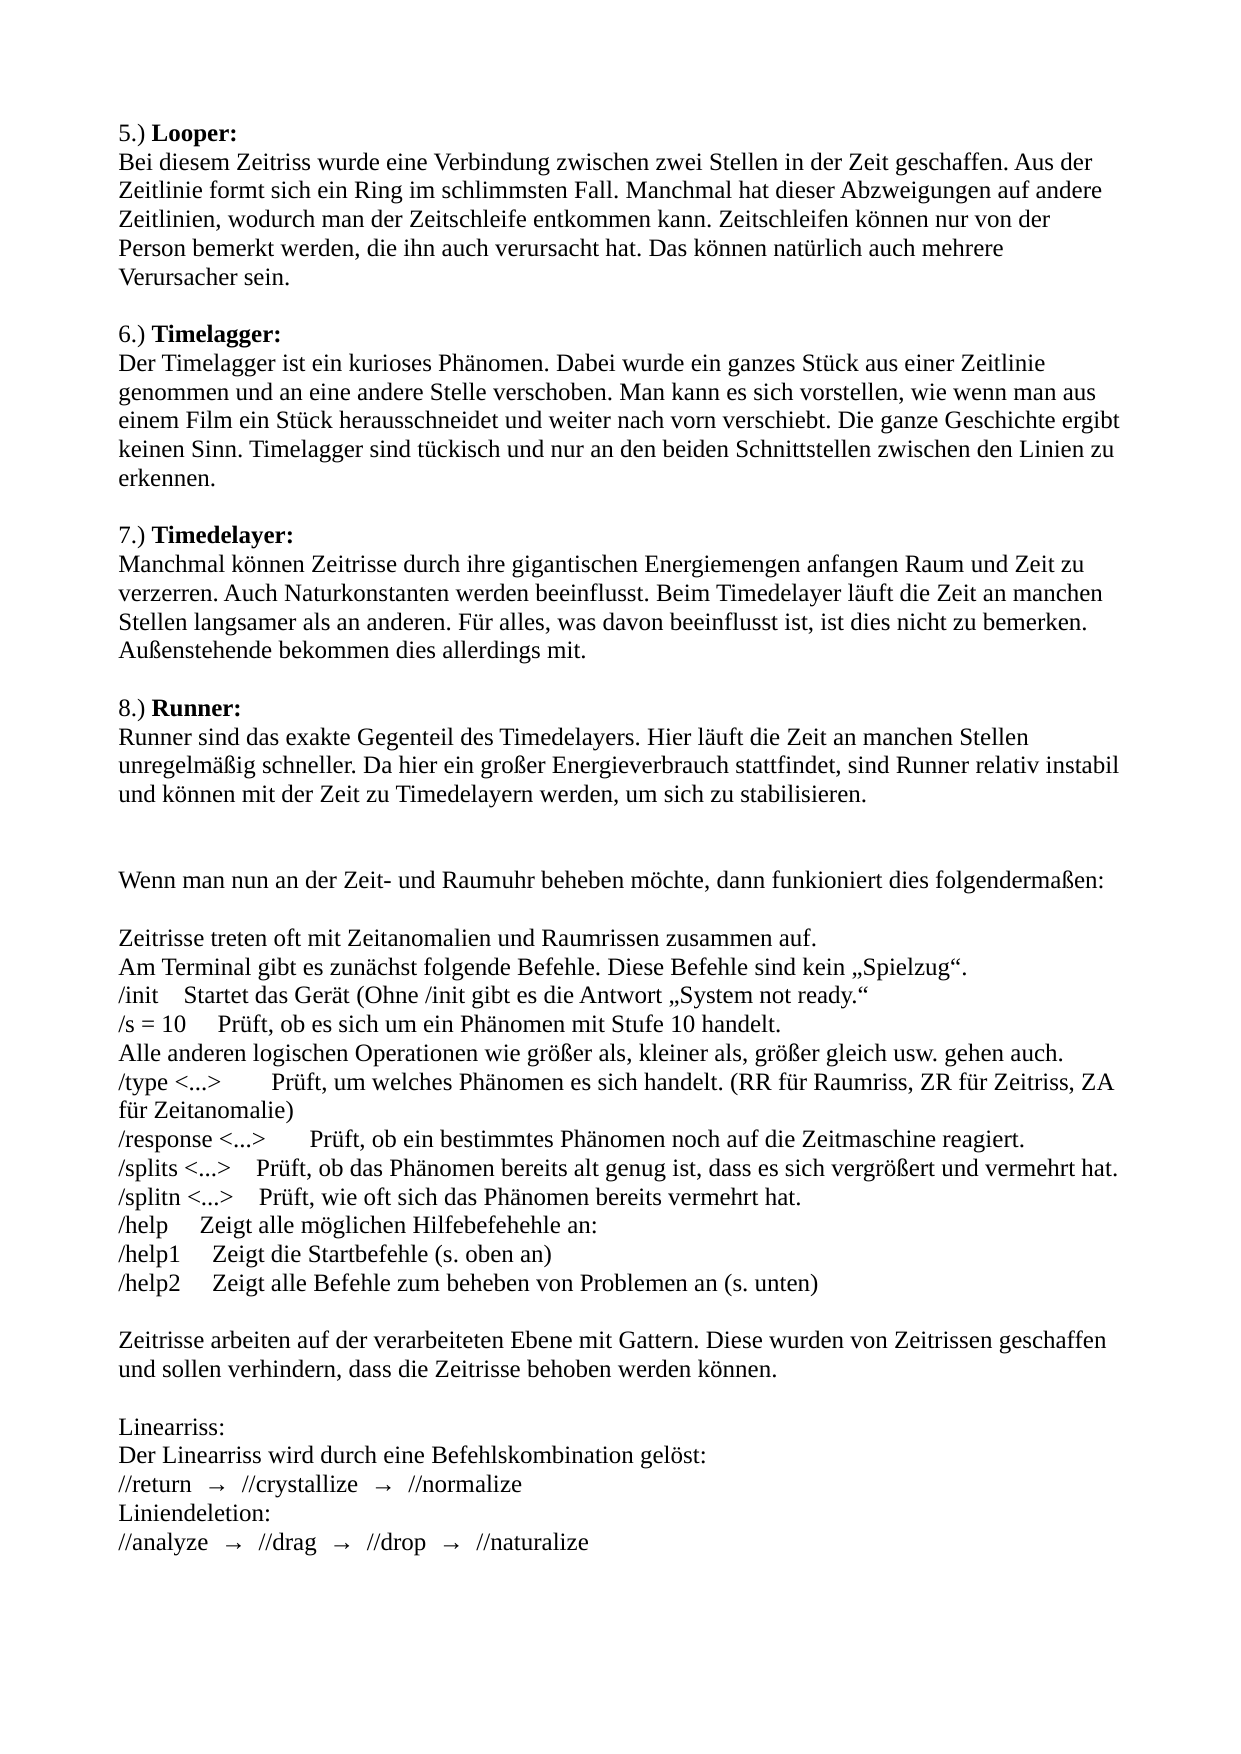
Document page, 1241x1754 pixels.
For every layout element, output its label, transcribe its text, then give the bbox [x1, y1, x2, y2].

text Zeitrisse arbeiten auf der verarbeiteten Ebene mit Gattern. Diese wurden von Zeitrissen geschaffen und sollen verhindern, dass die Zeitrisse behoben werden können. [118, 1326, 1122, 1383]
text /help1 Zeigt die Startbefehle (s. oben an) /help2 Zeigt alle Befehle zum beheben von Problemen an (s. unten) [118, 1239, 1134, 1326]
text //return → //crystallize → //normalize Liniendeletion: //analyze → //drag → //drop → //naturalize [118, 1469, 1122, 1556]
text /type <...> Prüft, um welches Phänomen es sich handelt. (RR für Raumriss, ZR für Zeitriss, ZA für Zeitanomalie) [118, 1067, 1122, 1124]
text /splitn <...> Prüft, wie oft sich das Phänomen bereits vermehrt hat. [118, 1182, 1122, 1211]
text /help Zeigt alle möglichen Hilfebefehehle an: [118, 1211, 1122, 1239]
text Zeitrisse treten oft mit Zeitanomalien und Raumrissen zusammen auf. [118, 923, 1122, 952]
text /init Startet das Gerät (Ohne /init gibt es die Antwort „System not ready.“ [118, 981, 1122, 1009]
text /response <...> Prüft, ob ein bestimmtes Phänomen noch auf die Zeitmaschine reagiert. [118, 1124, 1122, 1153]
text /s = 10 Prüft, ob es sich um ein Phänomen mit Stufe 10 handelt. Alle anderen logischen Operationen wie größer als, kleiner als, größer gleich usw. gehen auch. [118, 1009, 1122, 1067]
text /splits <...> Prüft, ob das Phänomen bereits alt genug ist, dass es sich vergrößert und vermehrt hat. [118, 1153, 1122, 1182]
text Wenn man nun an der Zeit- und Raumuhr beheben möchte, dann funkioniert dies folgendermaßen: [118, 866, 1122, 923]
text Linearriss: Der Linearriss wird durch eine Befehlskombination gelöst: [118, 1412, 1122, 1469]
text [118, 1584, 1122, 1613]
text 5.) Looper: Bei diesem Zeitriss wurde eine Verbindung zwischen zwei Stellen in der Zeit geschaffen. Aus der Zeitlinie formt sich ein Ring im schlimmsten Fall. Manchmal hat dieser Abzweigungen auf andere Zeitlinien, wodurch man der Zeitschleife entkommen kann. Zeitschleifen können nur von der Person bemerkt werden, die ihn auch verursacht hat. Das können natürlich auch mehrere Verursacher sein. 6.) Timelagger: Der Timelagger ist ein kurioses Phänomen. Dabei wurde ein ganzes Stück aus einer Zeitlinie genommen und an eine andere Stelle verschoben. Man kann es sich vorstellen, wie wenn man aus einem Film ein Stück herausschneidet und weiter nach vorn verschiebt. Die ganze Geschichte ergibt keinen Sinn. Timelagger sind tückisch und nur an den beiden Schnittstellen zwischen den Linien zu erkennen. 7.) Timedelayer: Manchmal können Zeitrisse durch ihre gigantischen Energiemengen anfangen Raum und Zeit zu verzerren. Auch Naturkonstanten werden beeinflusst. Beim Timedelayer läuft die Zeit an manchen Stellen langsamer als an anderen. Für alles, was davon beeinflusst ist, ist dies nicht zu bemerken. Außenstehende bekommen dies allerdings mit. 8.) Runner: Runner sind das exakte Gegenteil des Timedelayers. Hier läuft die Zeit an manchen Stellen unregelmäßig schneller. Da hier ein großer Energieverbrauch stattfindet, sind Runner relativ instabil und können mit der Zeit zu Timedelayern werden, um sich zu stabilisieren. [118, 118, 1122, 866]
text Am Terminal gibt es zunächst folgende Befehle. Diese Befehle sind kein „Spielzug“. [118, 952, 1122, 981]
